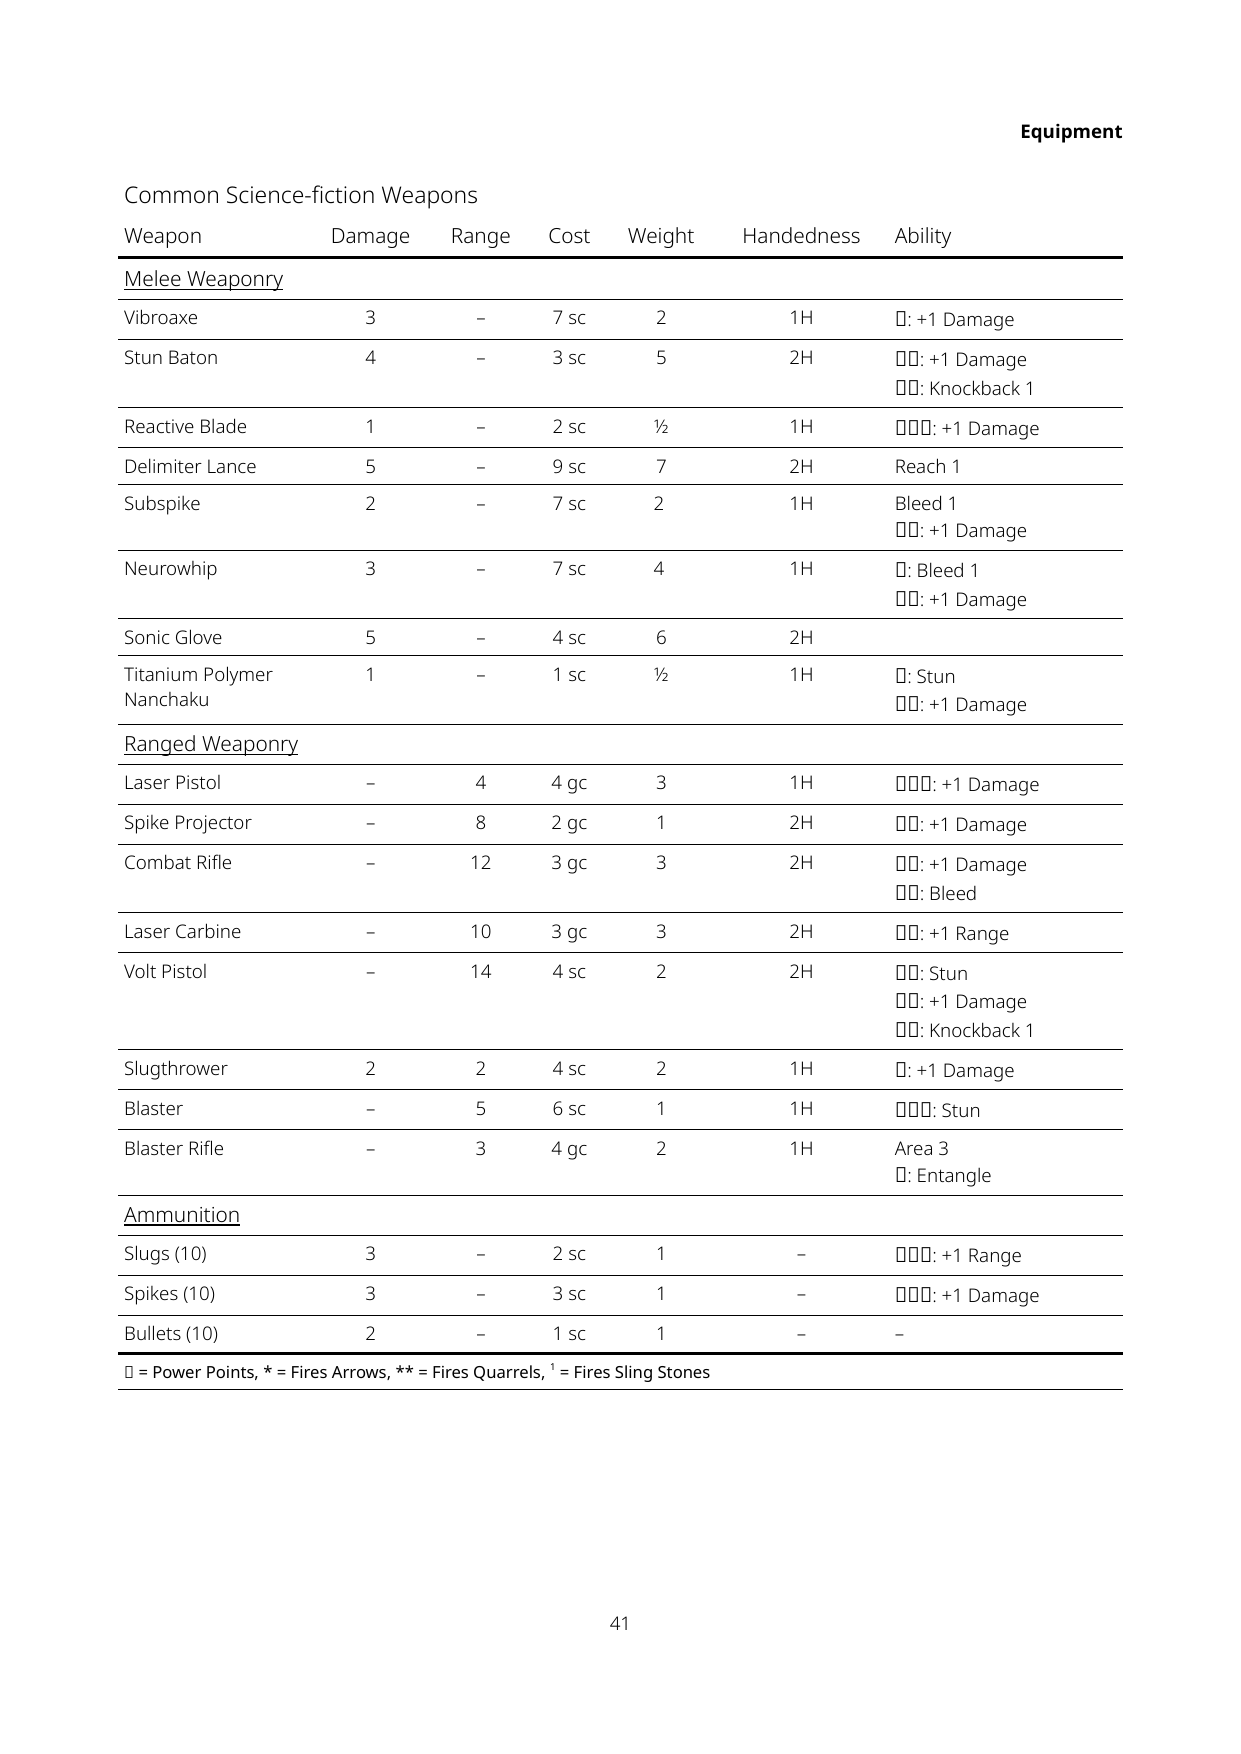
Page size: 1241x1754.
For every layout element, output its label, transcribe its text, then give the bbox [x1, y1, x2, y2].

table_cell 1H [714, 551, 889, 618]
table_cell ½ [609, 656, 714, 724]
table_cell Neurowhip [118, 551, 309, 618]
table_cell : +1 Range [889, 1236, 1122, 1274]
table_cell 3 [310, 300, 431, 339]
table_cell Area 3 : Entangle [889, 1130, 1122, 1194]
table_cell : +1 Damage [889, 1276, 1122, 1314]
table_cell – [431, 1236, 530, 1274]
table_cell 3 gc [530, 845, 608, 912]
table_cell Slugthrower [118, 1050, 309, 1089]
table_cell 2 [310, 485, 431, 550]
table_cell 1 [310, 408, 431, 447]
table_cell 4 sc [530, 619, 608, 655]
table_cell – [714, 1236, 889, 1274]
table_cell 2 [609, 1050, 714, 1089]
table_cell 2 [609, 485, 714, 550]
table_cell : +1 Damage : Knockback 1 [889, 340, 1122, 407]
table_cell Sonic Glove [118, 619, 309, 655]
table_cell 2H [714, 953, 889, 1049]
table_cell Reactive Blade [118, 408, 309, 447]
table_cell 9 sc [530, 448, 608, 484]
table_cell Cost [530, 216, 608, 256]
table_cell 3 [609, 913, 714, 952]
table_cell 5 [431, 1090, 530, 1129]
table_cell 3 [609, 765, 714, 804]
table_cell : +1 Damage [889, 765, 1122, 804]
table_cell 2 [310, 1316, 431, 1352]
table_cell Volt Pistol [118, 953, 309, 1049]
table_cell : Stun [889, 1090, 1122, 1129]
table_cell – [431, 1276, 530, 1314]
table_cell Blaster Rifle [118, 1130, 309, 1194]
table_cell 1H [714, 485, 889, 550]
table_cell Damage [310, 216, 431, 256]
table_cell : Stun : +1 Damage : Knockback 1 [889, 953, 1122, 1049]
table_cell 4 gc [530, 765, 608, 804]
table_cell – [310, 805, 431, 844]
table_cell Slugs (10) [118, 1236, 309, 1274]
table_cell 7 sc [530, 300, 608, 339]
table_cell – [714, 1276, 889, 1314]
table_cell Reach 1 [889, 448, 1122, 484]
table_cell 6 [609, 619, 714, 655]
table_cell 14 [431, 953, 530, 1049]
table_cell 4 gc [530, 1130, 608, 1194]
table_cell 2 [609, 953, 714, 1049]
table_cell – [431, 485, 530, 550]
table_cell Bullets (10) [118, 1316, 309, 1352]
table_cell – [310, 953, 431, 1049]
table_cell 2H [714, 913, 889, 952]
table_cell – [714, 1316, 889, 1352]
table_header Common Science-fiction Weapons [118, 173, 1122, 216]
table_cell 2 [609, 300, 714, 339]
table_cell 6 sc [530, 1090, 608, 1129]
table_cell : +1 Damage [889, 805, 1122, 844]
table_cell 4 sc [530, 953, 608, 1049]
table_cell 2 gc [530, 805, 608, 844]
table_cell 5 [609, 340, 714, 407]
table_cell – [310, 845, 431, 912]
table_cell : Bleed 1 : +1 Damage [889, 551, 1122, 618]
table_cell 3 [310, 1276, 431, 1314]
table_cell 1 [310, 656, 431, 724]
table_cell 1H [714, 1050, 889, 1089]
table_cell 1 sc [530, 1316, 608, 1352]
table_cell 2H [714, 619, 889, 655]
table_cell Spike Projector [118, 805, 309, 844]
table_cell 2H [714, 845, 889, 912]
table_cell – [889, 1316, 1122, 1352]
table_cell – [431, 656, 530, 724]
table_cell 1 [609, 1276, 714, 1314]
table_cell 5 [310, 619, 431, 655]
table_cell Range [431, 216, 530, 256]
table_cell 10 [431, 913, 530, 952]
table_cell 2 [609, 1130, 714, 1194]
table_cell – [431, 448, 530, 484]
table_cell  = Power Points, * = Fires Arrows, ** = Fires Quarrels, 1 = Fires Sling Stones [118, 1355, 1122, 1389]
table_cell – [310, 1090, 431, 1129]
table_cell Ranged Weaponry [118, 725, 1122, 764]
table_cell Titanium Polymer Nanchaku [118, 656, 309, 724]
table_cell 3 [310, 1236, 431, 1274]
table_cell Weapon [118, 216, 309, 256]
table_cell 2 [310, 1050, 431, 1089]
table_cell Subspike [118, 485, 309, 550]
table_cell 3 [310, 551, 431, 618]
table_cell ½ [609, 408, 714, 447]
table_cell Melee Weaponry [118, 259, 1122, 299]
table_cell 1 [609, 1090, 714, 1129]
table_cell 1 sc [530, 656, 608, 724]
table_cell 3 [431, 1130, 530, 1194]
table_cell 1H [714, 1130, 889, 1194]
table_cell – [431, 1316, 530, 1352]
table_cell 12 [431, 845, 530, 912]
table_cell 2 sc [530, 408, 608, 447]
table_cell Spikes (10) [118, 1276, 309, 1314]
table_cell – [310, 1130, 431, 1194]
table_cell – [310, 913, 431, 952]
table_cell 2 [431, 1050, 530, 1089]
table_cell : Stun : +1 Damage [889, 656, 1122, 724]
table_cell : +1 Damage [889, 408, 1122, 447]
table_cell Delimiter Lance [118, 448, 309, 484]
table_cell : +1 Damage [889, 300, 1122, 339]
table_cell – [431, 619, 530, 655]
table_cell 3 sc [530, 1276, 608, 1314]
table_cell 1H [714, 1090, 889, 1129]
table_cell 7 sc [530, 551, 608, 618]
table_cell 7 [609, 448, 714, 484]
table_cell Blaster [118, 1090, 309, 1129]
table_cell 2H [714, 448, 889, 484]
table_cell 4 [431, 765, 530, 804]
table_cell : +1 Range [889, 913, 1122, 952]
table_cell – [431, 408, 530, 447]
table_cell : +1 Damage [889, 1050, 1122, 1089]
table_cell 1H [714, 765, 889, 804]
table_cell 4 [609, 551, 714, 618]
table_cell Handedness [714, 216, 889, 256]
table_cell – [431, 551, 530, 618]
table_cell 3 sc [530, 340, 608, 407]
table_cell 5 [310, 448, 431, 484]
table_cell 4 [310, 340, 431, 407]
table_cell 2H [714, 805, 889, 844]
table_cell 8 [431, 805, 530, 844]
table_cell – [310, 765, 431, 804]
table_cell 1 [609, 1316, 714, 1352]
table_cell Bleed 1 : +1 Damage [889, 485, 1122, 550]
table_cell 7 sc [530, 485, 608, 550]
table_cell : +1 Damage : Bleed [889, 845, 1122, 912]
table_cell 2 sc [530, 1236, 608, 1274]
table_cell 3 [609, 845, 714, 912]
table_cell – [431, 300, 530, 339]
table_cell Laser Carbine [118, 913, 309, 952]
table_cell 1H [714, 408, 889, 447]
table_cell Vibroaxe [118, 300, 309, 339]
table_cell – [431, 340, 530, 407]
table_cell 1 [609, 805, 714, 844]
table_cell 3 gc [530, 913, 608, 952]
table_cell 1H [714, 656, 889, 724]
table_cell 2H [714, 340, 889, 407]
table_cell Laser Pistol [118, 765, 309, 804]
table_cell [889, 619, 1122, 655]
table_cell Ammunition [118, 1196, 1122, 1234]
table_cell 1 [609, 1236, 714, 1274]
table_cell Weight [609, 216, 714, 256]
table_cell 1H [714, 300, 889, 339]
table_cell Combat Rifle [118, 845, 309, 912]
table_cell Stun Baton [118, 340, 309, 407]
table_cell Ability [889, 216, 1122, 256]
table_cell 4 sc [530, 1050, 608, 1089]
